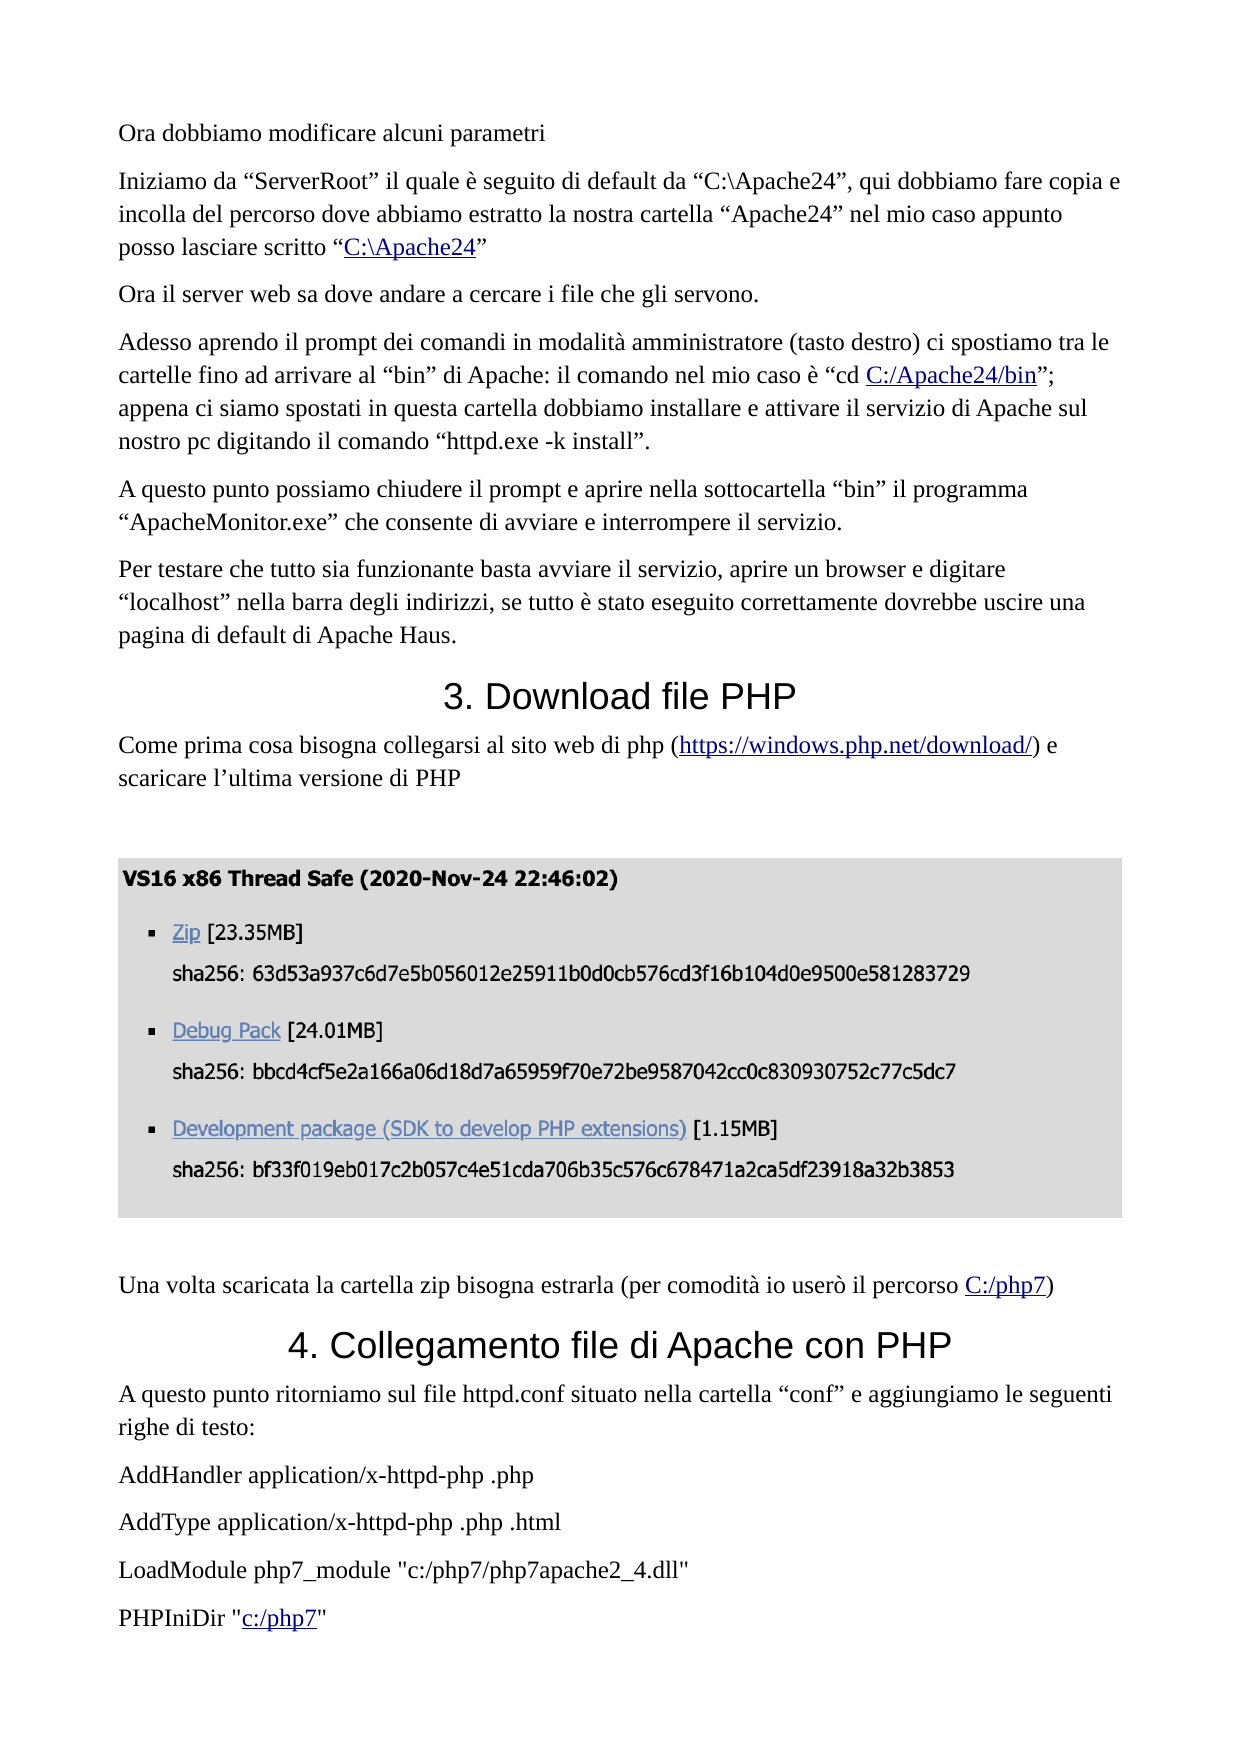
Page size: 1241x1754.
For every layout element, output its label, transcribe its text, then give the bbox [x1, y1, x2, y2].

text Come prima cosa bisogna collegarsi al sito web di php (https://windows.php.net/download/) e scaricare l’ultima versione di PHP [118, 730, 1122, 792]
text Iniziamo da “ServerRoot” il quale è seguito di default da “C:\Apache24”, qui dobbiamo fare copia e incolla del percorso dove abbiamo estratto la nostra cartella “Apache24” nel mio caso appunto posso lasciare scritto “C:\Apache24” [118, 166, 1122, 261]
text LoadModule php7_module "c:/php7/php7apache2_4.dll" [118, 1555, 1122, 1584]
text A questo punto possiamo chiudere il prompt e aprire nella sottocartella “bin” il programma “ApacheMonitor.exe” che consente di avviare e interrompere il servizio. [118, 474, 1122, 535]
picture [118, 858, 1123, 1218]
text AddHandler application/x-httpd-php .php [118, 1460, 1122, 1489]
text Per testare che tutto sia funzionante basta avviare il servizio, aprire un browser e digitare “localhost” nella barra degli indirizzi, se tutto è stato eseguito correttamente dovrebbe uscire una pagina di default di Apache Haus. [118, 554, 1122, 649]
subtitle 4. Collegamento file di Apache con PHP [118, 1324, 1122, 1367]
text PHPIniDir "c:/php7" [118, 1603, 1122, 1631]
text AddType application/x-httpd-php .php .html [118, 1507, 1122, 1536]
subtitle 3. Download file PHP [118, 674, 1122, 717]
text A questo punto ritorniamo sul file httpd.conf situato nella cartella “conf” e aggiungiamo le seguenti righe di testo: [118, 1379, 1122, 1441]
text Una volta scaricata la cartella zip bisogna estrarla (per comodità io userò il percorso C:/php7) [118, 1270, 1122, 1298]
text Adesso aprendo il prompt dei comandi in modalità amministratore (tasto destro) ci spostiamo tra le cartelle fino ad arrivare al “bin” di Apache: il comando nel mio caso è “cd C:/Apache24/bin”; appena ci siamo spostati in questa cartella dobbiamo installare e attivare il servizio di Apache sul nostro pc digitando il comando “httpd.exe -k install”. [118, 327, 1122, 455]
text Ora il server web sa dove andare a cercare i file che gli servono. [118, 279, 1122, 308]
text Ora dobbiamo modificare alcuni parametri [118, 118, 1122, 147]
